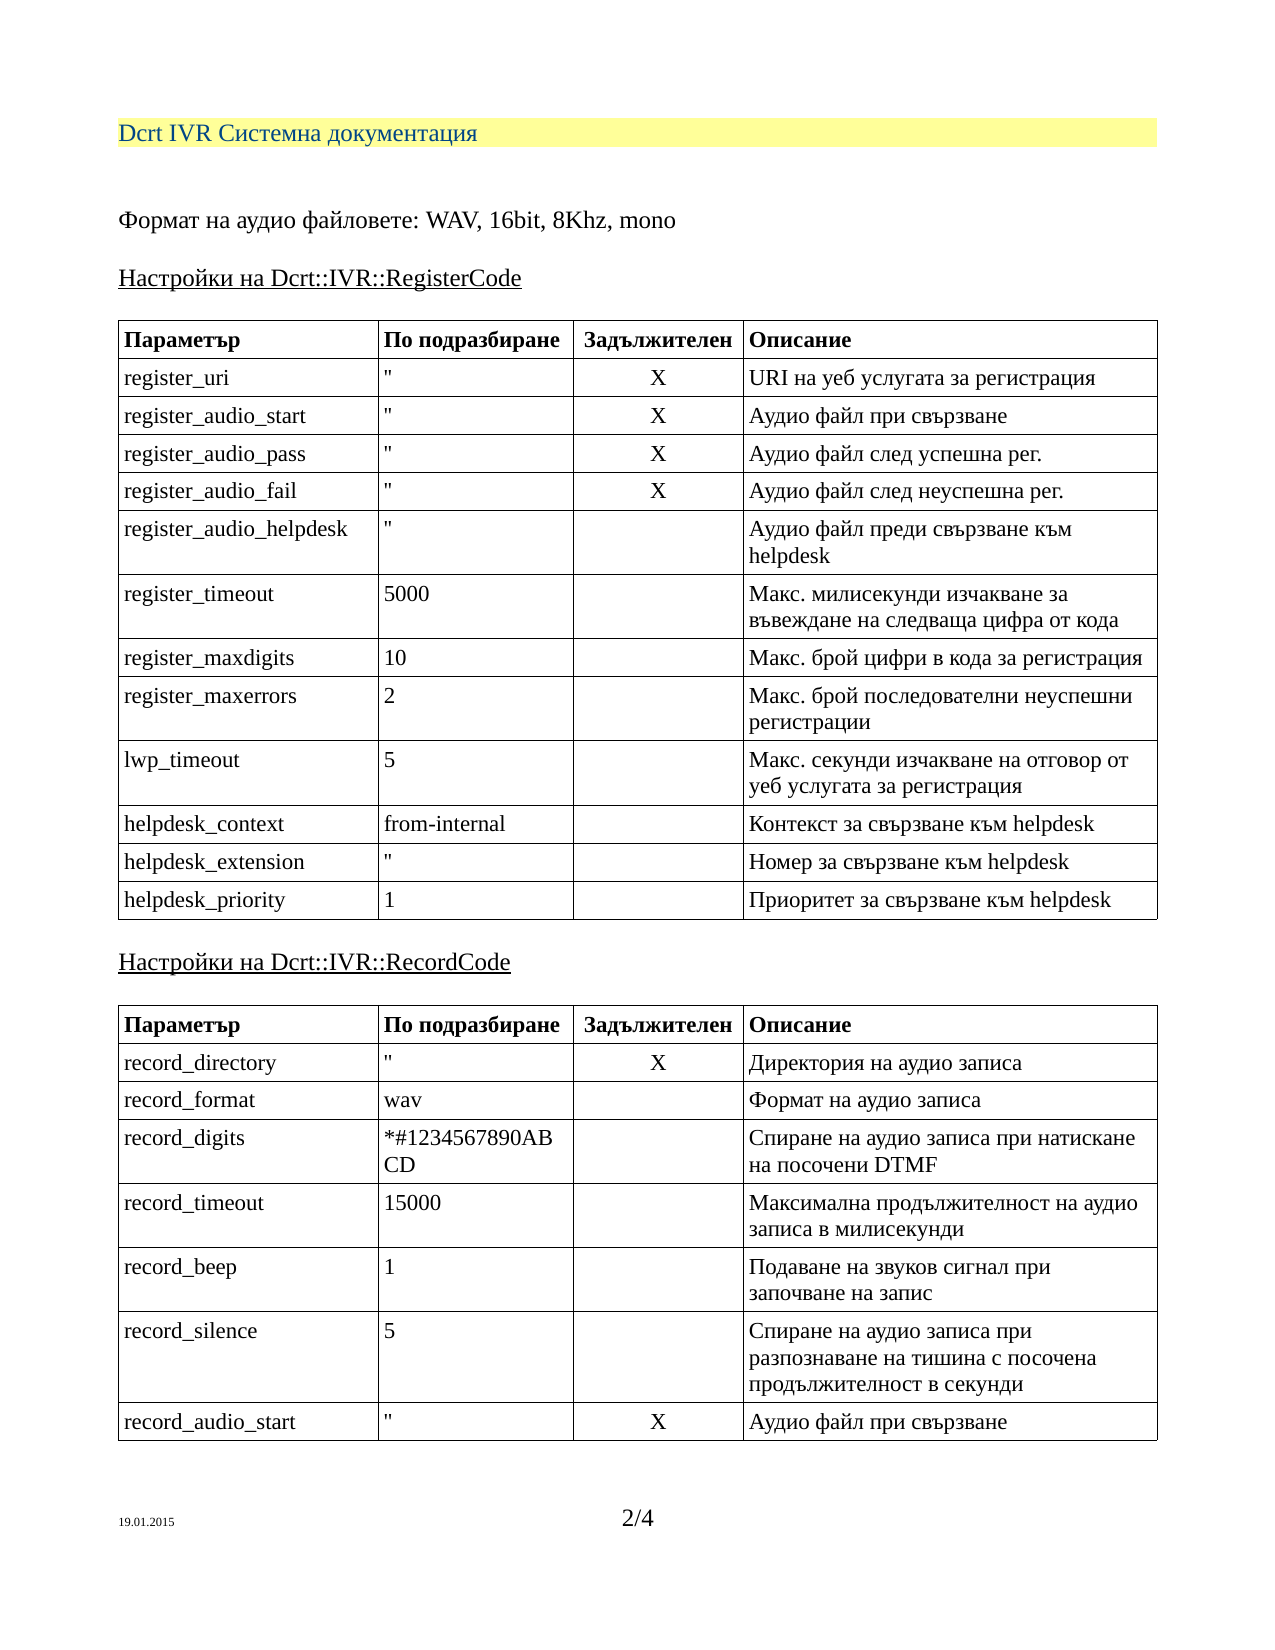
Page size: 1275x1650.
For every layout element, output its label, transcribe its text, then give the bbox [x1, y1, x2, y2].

table_cell wav [379, 1082, 573, 1118]
table_cell '' [379, 397, 573, 434]
table_cell '' [379, 844, 573, 881]
table_cell 10 [379, 639, 573, 676]
text Формат на аудио файловете: WAV, 16bit, 8Khz, mono [118, 205, 1157, 234]
table_cell X [574, 359, 743, 396]
table_cell Макс. брой последователни неуспешни регистрации [744, 677, 1157, 740]
table_header Задължителен [574, 1006, 743, 1043]
table_cell X [574, 1403, 743, 1440]
table_cell record_beep [119, 1248, 378, 1311]
table_header Описание [744, 1006, 1157, 1043]
table_cell Максимална продължителност на аудио записа в милисекунди [744, 1184, 1157, 1247]
table_cell '' [379, 511, 573, 574]
table_cell record_directory [119, 1044, 378, 1081]
table_cell 5 [379, 741, 573, 805]
table_cell lwp_timeout [119, 741, 378, 805]
table_cell Контекст за свързване към helpdesk [744, 806, 1157, 843]
table_cell '' [379, 1403, 573, 1440]
table_cell [574, 639, 743, 676]
table_cell X [574, 397, 743, 434]
table_cell record_format [119, 1082, 378, 1118]
table_cell [574, 741, 743, 805]
table_cell register_timeout [119, 575, 378, 638]
table_cell X [574, 473, 743, 510]
table_cell helpdesk_extension [119, 844, 378, 881]
table_cell [574, 882, 743, 918]
table_cell register_audio_start [119, 397, 378, 434]
table_cell *#1234567890ABCD [379, 1120, 573, 1183]
table_cell Макс. брой цифри в кода за регистрация [744, 639, 1157, 676]
table_cell Спиране на аудио записа при натискане на посочени DTMF [744, 1120, 1157, 1183]
table_cell Макс. милисекунди изчакване за въвеждане на следваща цифра от кода [744, 575, 1157, 638]
table_cell [574, 1184, 743, 1247]
table_cell [574, 844, 743, 881]
table_cell register_audio_fail [119, 473, 378, 510]
table_cell 5000 [379, 575, 573, 638]
table_cell register_audio_helpdesk [119, 511, 378, 574]
table_cell Приоритет за свързване към helpdesk [744, 882, 1157, 918]
table_cell [574, 1082, 743, 1118]
table_cell register_maxerrors [119, 677, 378, 740]
table_cell Аудио файл при свързване [744, 1403, 1157, 1440]
table_header Параметър [119, 321, 378, 358]
table_cell Спиране на аудио записа при разпознаване на тишина с посочена продължителност в секунди [744, 1312, 1157, 1402]
table_cell record_silence [119, 1312, 378, 1402]
table_header По подразбиране [379, 1006, 573, 1043]
table_cell register_maxdigits [119, 639, 378, 676]
table_cell helpdesk_context [119, 806, 378, 843]
table_cell [574, 1312, 743, 1402]
table_header Параметър [119, 1006, 378, 1043]
table_cell 1 [379, 882, 573, 918]
table_header Описание [744, 321, 1157, 358]
table_cell record_timeout [119, 1184, 378, 1247]
table_cell '' [379, 435, 573, 472]
table_cell Формат на аудио записа [744, 1082, 1157, 1118]
table_cell Аудио файл след неуспешна рег. [744, 473, 1157, 510]
table_cell Номер за свързване към helpdesk [744, 844, 1157, 881]
table_cell record_digits [119, 1120, 378, 1183]
table_cell '' [379, 1044, 573, 1081]
table_cell register_uri [119, 359, 378, 396]
table_cell X [574, 435, 743, 472]
table_cell [574, 1248, 743, 1311]
table_cell from-internal [379, 806, 573, 843]
text Настройки на Dcrt::IVR::RegisterCode [118, 263, 1157, 291]
table_cell Аудио файл преди свързване към helpdesk [744, 511, 1157, 574]
table_cell 2 [379, 677, 573, 740]
table_cell [574, 575, 743, 638]
table_cell [574, 806, 743, 843]
table_cell X [574, 1044, 743, 1081]
table_cell '' [379, 359, 573, 396]
table_cell 15000 [379, 1184, 573, 1247]
table_header По подразбиране [379, 321, 573, 358]
table_cell Макс. секунди изчакване на отговор от уеб услугата за регистрация [744, 741, 1157, 805]
table_cell Директория на аудио записа [744, 1044, 1157, 1081]
table_cell [574, 511, 743, 574]
table_cell [574, 1120, 743, 1183]
table_header Задължителен [574, 321, 743, 358]
table_cell 5 [379, 1312, 573, 1402]
table_cell '' [379, 473, 573, 510]
table_cell register_audio_pass [119, 435, 378, 472]
table_cell helpdesk_priority [119, 882, 378, 918]
table_cell record_audio_start [119, 1403, 378, 1440]
text Настройки на Dcrt::IVR::RecordCode [118, 947, 1157, 976]
table_cell URI на уеб услугата за регистрация [744, 359, 1157, 396]
table_cell Подаване на звуков сигнал при започване на запис [744, 1248, 1157, 1311]
table_cell Аудио файл при свързване [744, 397, 1157, 434]
table_cell Аудио файл след успешна рег. [744, 435, 1157, 472]
table_cell [574, 677, 743, 740]
table_cell 1 [379, 1248, 573, 1311]
